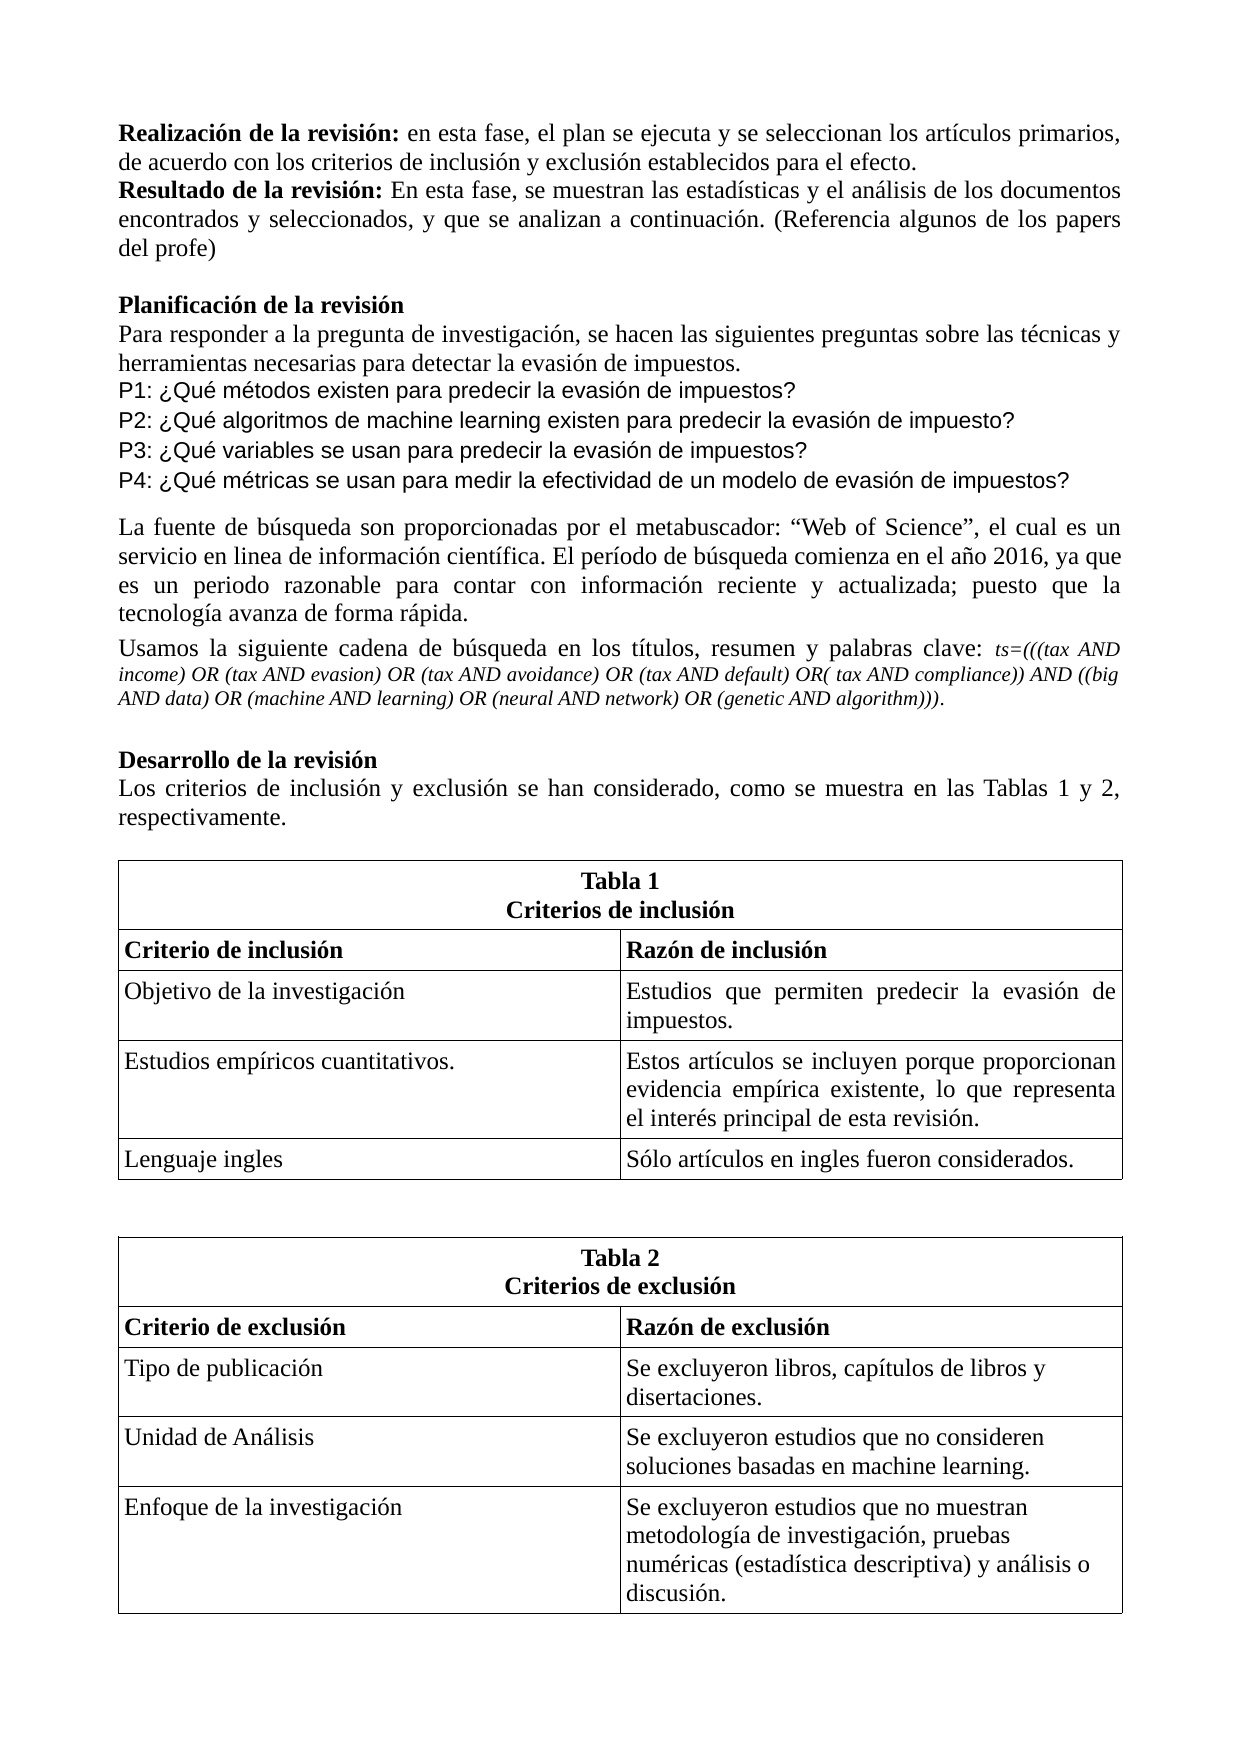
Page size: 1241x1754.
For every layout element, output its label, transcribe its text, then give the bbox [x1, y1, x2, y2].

text P1: ¿Qué métodos existen para predecir la evasión de impuestos? [118, 377, 1122, 403]
text La fuente de búsqueda son proporcionadas por el metabuscador: “Web of Science”, el cual es un servicio en linea de información científica. El período de búsqueda comienza en el año 2016, ya que es un periodo razonable para contar con información reciente y actualizada; puesto que la tecnología avanza de forma rápida. [118, 512, 1122, 627]
table_cell Estudios que permiten predecir la evasión de impuestos. [621, 971, 1122, 1039]
text Resultado de la revisión: En esta fase, se muestran las estadísticas y el análisis de los documentos encontrados y seleccionados, y que se analizan a continuación. (Referencia algunos de los papers del profe) [118, 176, 1122, 262]
table_cell Criterio de exclusión [119, 1307, 620, 1347]
table_header Tabla 2 Criterios de exclusión [119, 1238, 1122, 1306]
text Usamos la siguiente cadena de búsqueda en los títulos, resumen y palabras clave: ts=(((tax AND income) OR (tax AND evasion) OR (tax AND avoidance) OR (tax AND default) OR( tax AND compliance)) AND ((big AND data) OR (machine AND learning) OR (neural AND network) OR (genetic AND algorithm))). [118, 633, 1122, 710]
table_cell Se excluyeron libros, capítulos de libros y disertaciones. [621, 1348, 1122, 1416]
text Desarrollo de la revisión [118, 745, 1122, 773]
text P3: ¿Qué variables se usan para predecir la evasión de impuestos? [118, 437, 1122, 464]
table_cell Estudios empíricos cuantitativos. [119, 1041, 620, 1138]
table_header Tabla 1 Criterios de inclusión [119, 861, 1122, 929]
table_cell Enfoque de la investigación [119, 1487, 620, 1613]
text P4: ¿Qué métricas se usan para medir la efectividad de un modelo de evasión de impuestos? [118, 467, 1122, 494]
table_cell Razón de inclusión [621, 930, 1122, 970]
table_cell Sólo artículos en ingles fueron considerados. [621, 1139, 1122, 1178]
text Los criterios de inclusión y exclusión se han considerado, como se muestra en las Tablas 1 y 2, respectivamente. [118, 773, 1122, 831]
text Planificación de la revisión [118, 291, 1122, 319]
table_cell Razón de exclusión [621, 1307, 1122, 1347]
text Para responder a la pregunta de investigación, se hacen las siguientes preguntas sobre las técnicas y herramientas necesarias para detectar la evasión de impuestos. [118, 319, 1122, 377]
table_cell Se excluyeron estudios que no muestran metodología de investigación, pruebas numéricas (estadística descriptiva) y análisis o discusión. [621, 1487, 1122, 1613]
table_cell Objetivo de la investigación [119, 971, 620, 1039]
text P2: ¿Qué algoritmos de machine learning existen para predecir la evasión de impuesto? [118, 407, 1122, 433]
table_cell Unidad de Análisis [119, 1417, 620, 1486]
table_cell Lenguaje ingles [119, 1139, 620, 1178]
table_cell Estos artículos se incluyen porque proporcionan evidencia empírica existente, lo que representa el interés principal de esta revisión. [621, 1041, 1122, 1138]
table_cell Criterio de inclusión [119, 930, 620, 970]
text Realización de la revisión: en esta fase, el plan se ejecuta y se seleccionan los artículos primarios, de acuerdo con los criterios de inclusión y exclusión establecidos para el efecto. [118, 118, 1122, 176]
table_cell Tipo de publicación [119, 1348, 620, 1416]
table_cell Se excluyeron estudios que no consideren soluciones basadas en machine learning. [621, 1417, 1122, 1486]
